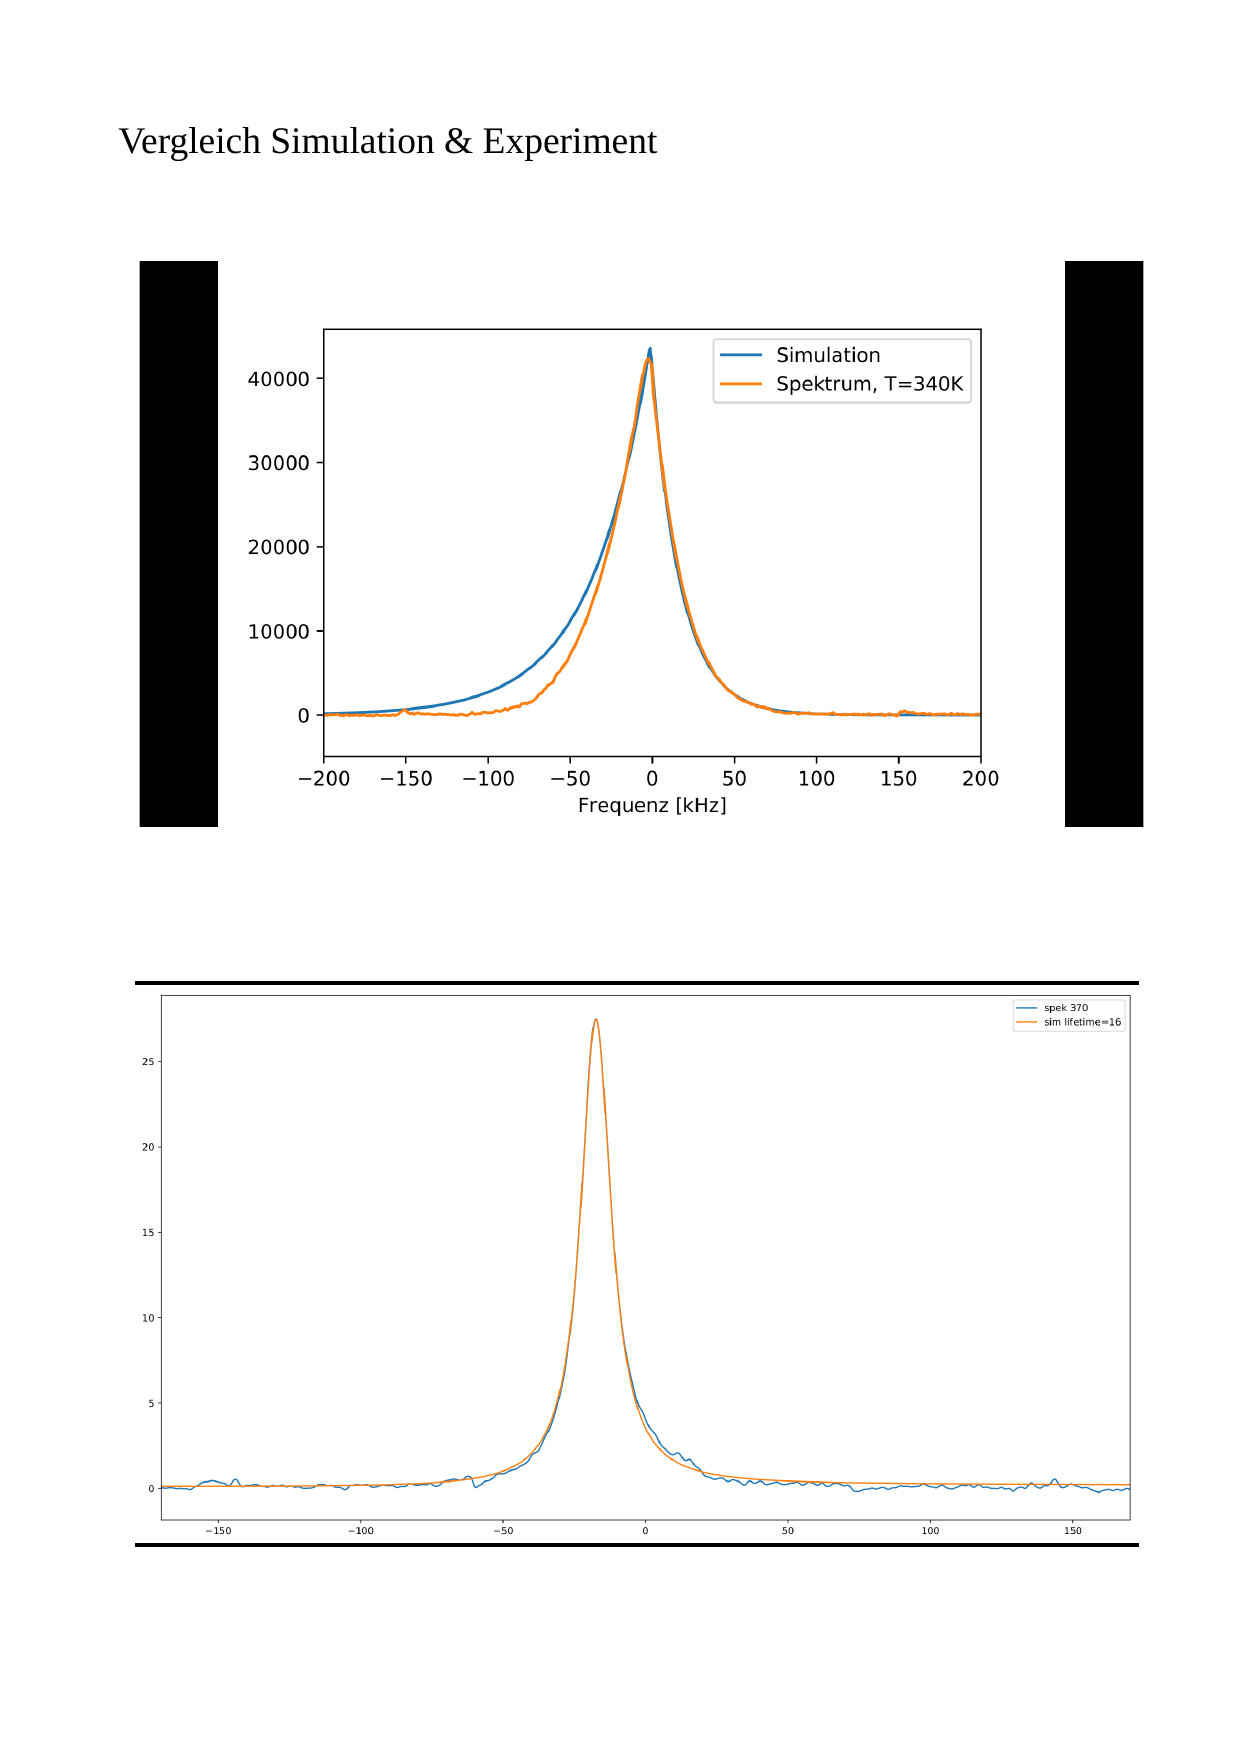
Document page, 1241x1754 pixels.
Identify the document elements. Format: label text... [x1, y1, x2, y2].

text Vergleich Simulation & Experiment [118, 118, 1122, 161]
picture [135, 981, 1139, 1547]
picture [139, 261, 1144, 827]
